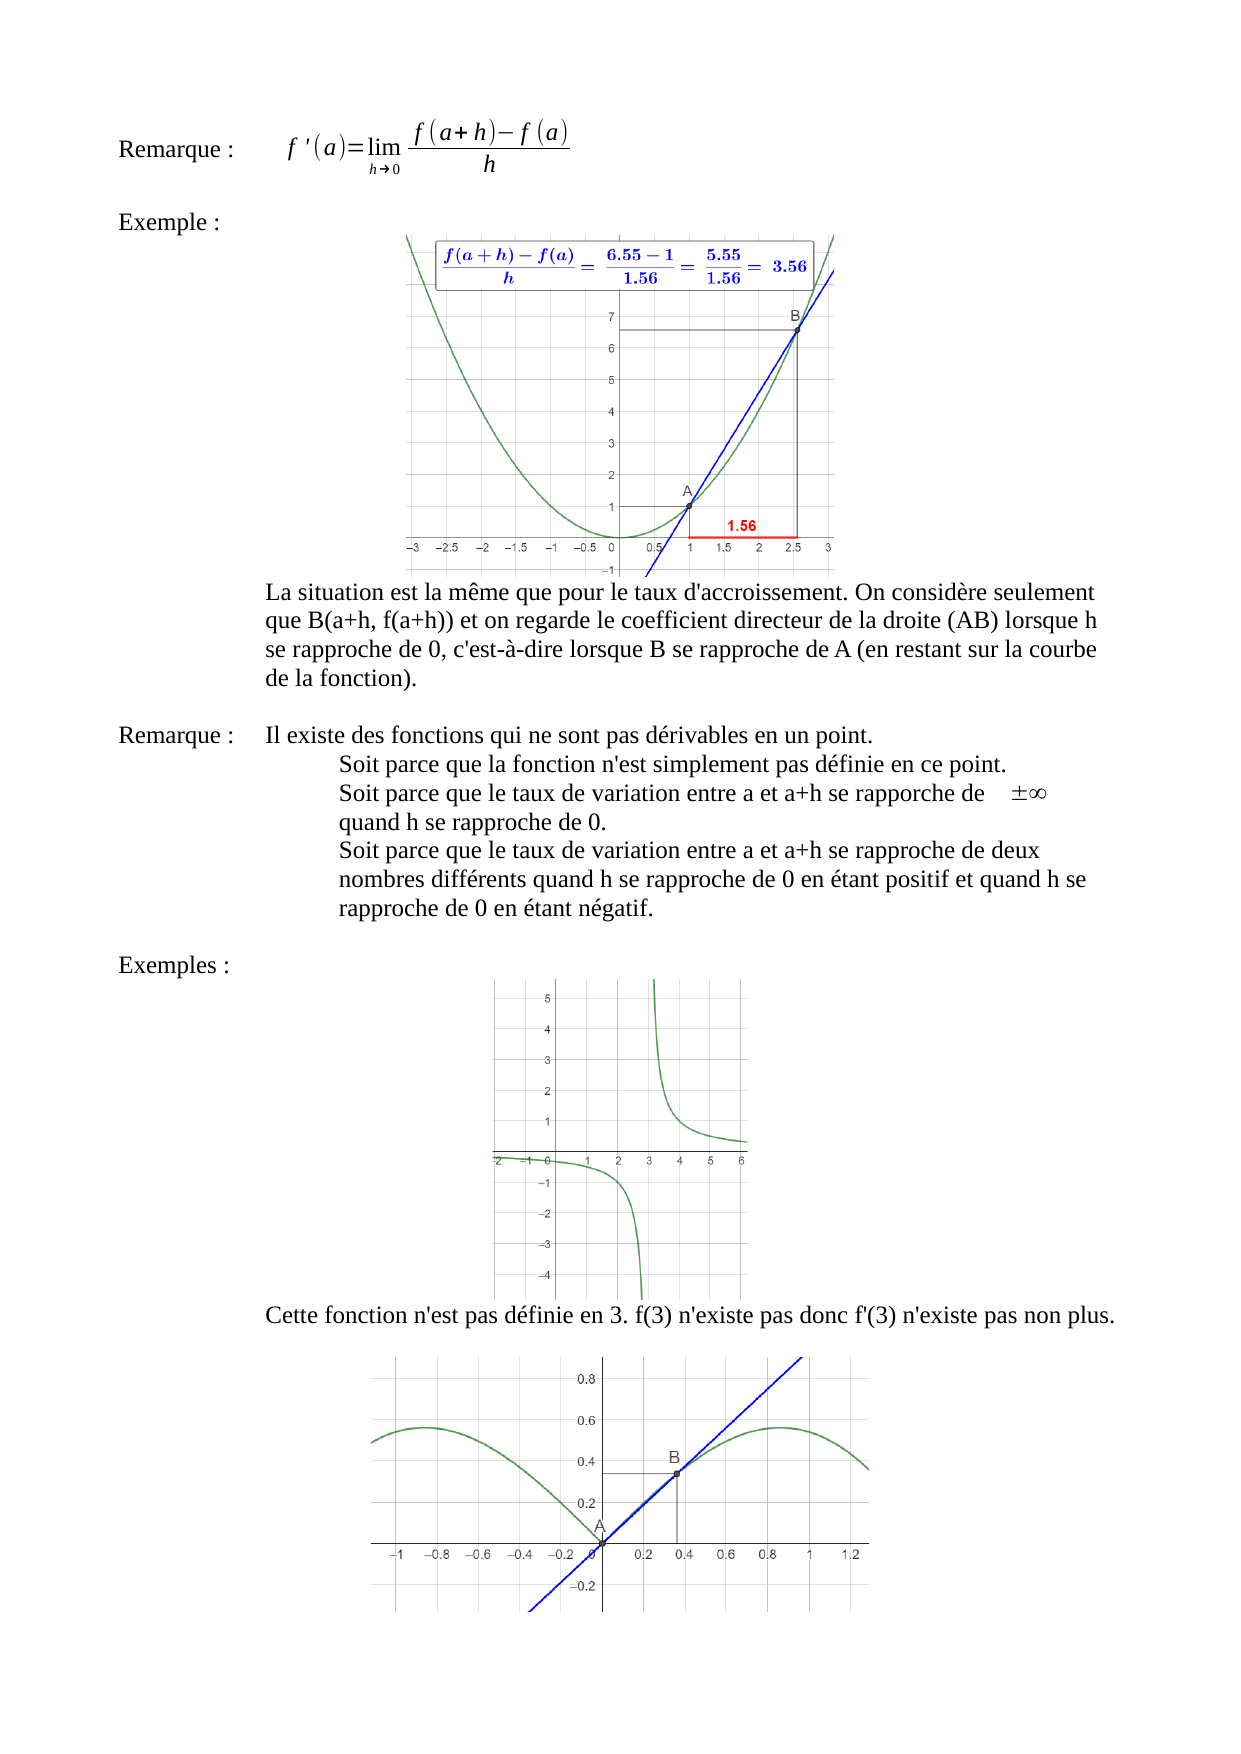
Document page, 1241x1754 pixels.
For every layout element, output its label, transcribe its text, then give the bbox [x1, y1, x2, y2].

picture [492, 979, 748, 1300]
text La situation est la même que pour le taux d'accroissement. On considère seulement que B(a+h, f(a+h)) et on regarde le coefficient directeur de la droite (AB) lorsque h se rapproche de 0, c'est-à-dire lorsque B se rapproche de A (en restant sur la courbe de la fonction). [118, 236, 1122, 692]
text Soit parce que le taux de variation entre a et a+h se rapporche de quand h se rapproche de 0. [118, 778, 1122, 835]
picture [406, 235, 835, 577]
text Remarque : Il existe des fonctions qui ne sont pas dérivables en un point. [118, 720, 1122, 749]
text Remarque : [118, 118, 1122, 178]
text Cette fonction n'est pas définie en 3. f(3) n'existe pas donc f'(3) n'existe pas non plus. [118, 979, 1122, 1328]
text Exemples : [118, 950, 1122, 979]
text Soit parce que le taux de variation entre a et a+h se rapproche de deux nombres différents quand h se rapproche de 0 en étant positif et quand h se rapproche de 0 en étant négatif. [118, 835, 1122, 922]
text Exemple : [118, 207, 1122, 236]
text Soit parce que la fonction n'est simplement pas définie en ce point. [118, 749, 1122, 778]
picture [370, 1357, 870, 1612]
